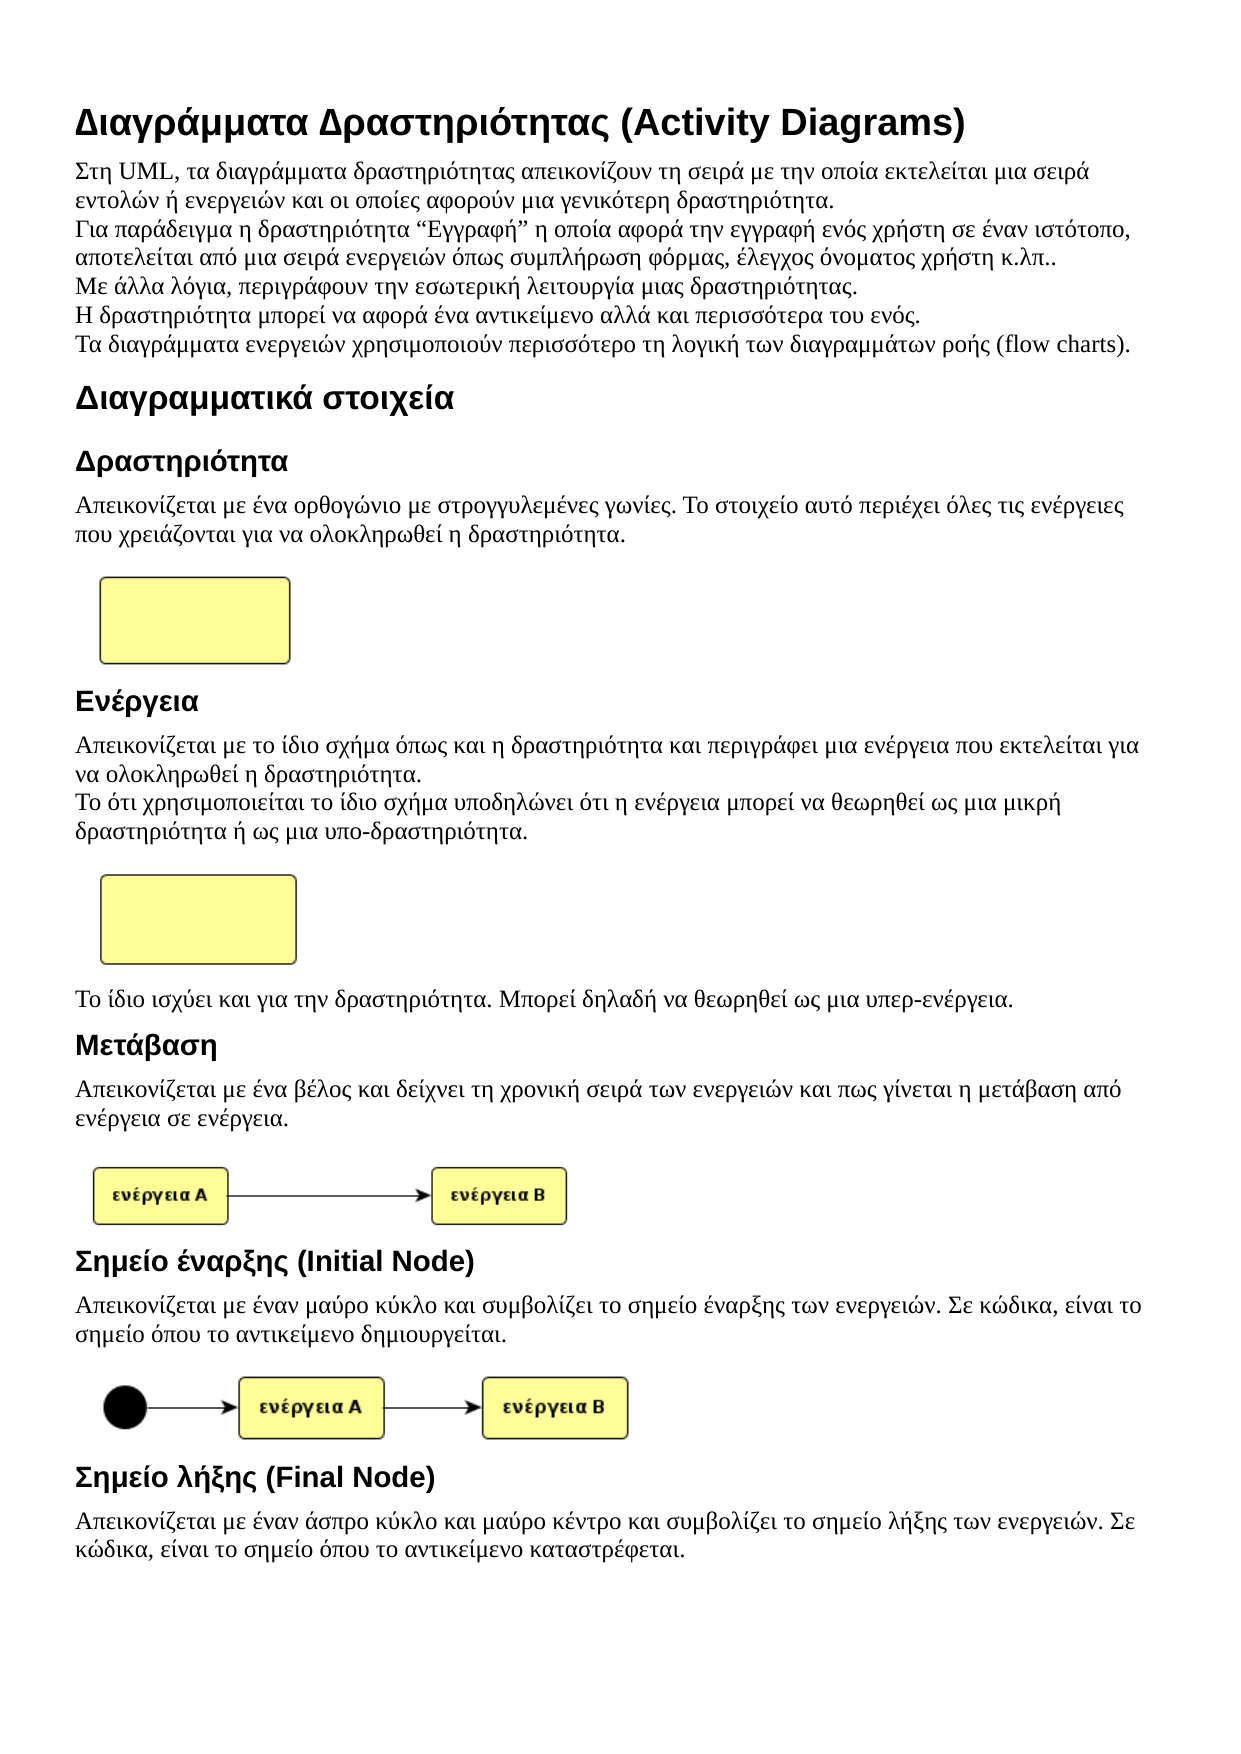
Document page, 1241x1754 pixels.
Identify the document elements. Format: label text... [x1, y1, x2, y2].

text Το ίδιο ισχύει και για την δραστηριότητα. Μπορεί δηλαδή να θεωρηθεί ως μια υπερ-ενέργεια. [75, 845, 1165, 1013]
text Τα διαγράμματα ενεργειών χρησιμοποιούν περισσότερο τη λογική των διαγραμμάτων ροής (flow charts). [75, 329, 1165, 357]
text Απεικονίζεται με έναν άσπρο κύκλο και μαύρο κέντρο και συμβολίζει το σημείο λήξης των ενεργειών. Σε κώδικα, είναι το σημείο όπου το αντικείμενο καταστρέφεται. [75, 1506, 1165, 1563]
subtitle ∆ιαγράμματα ∆ραστηριότητας (Activity Diagrams) [75, 100, 1165, 144]
text Στη UML, τα διαγράμματα δραστηριότητας απεικονίζουν τη σειρά με την οποία εκτελείται μια σειρά εντολών ή ενεργειών και οι οποίες αφορούν μια γενικότερη δραστηριότητα. [75, 156, 1165, 214]
text Απεικονίζεται με το ίδιο σχήμα όπως και η δραστηριότητα και περιγράφει μια ενέργεια που εκτελείται για να ολοκληρωθεί η δραστηριότητα. [75, 730, 1165, 787]
picture [79, 556, 310, 684]
text Η δραστηριότητα μπορεί να αφορά ένα αντικείμενο αλλά και περισσότερα του ενός. [75, 300, 1165, 329]
subtitle Μετάβαση [75, 1028, 1165, 1062]
picture [82, 1355, 648, 1460]
subtitle Δραστηριότητα [75, 444, 1165, 478]
picture [79, 853, 317, 985]
text Απεικονίζεται με ένα βέλος και δείχνει τη χρονική σειρά των ενεργειών και πως γίνεται η μετάβαση από ενέργεια σε ενέργεια. [75, 1074, 1165, 1132]
text Με άλλα λόγια, περιγράφουν την εσωτερική λειτουργία μιας δραστηριότητας. [75, 271, 1165, 300]
subtitle Σημείο έναρξης (Initial Node) [75, 1146, 1165, 1277]
text Απεικονίζεται με έναν μαύρο κύκλο και συμβολίζει το σημείο έναρξης των ενεργειών. Σε κώδικα, είναι το σημείο όπου το αντικείμενο δημιουργείται. [75, 1290, 1165, 1347]
text Απεικονίζεται με ένα ορθογώνιο με στρογγυλεμένες γωνίες. Το στοιχείο αυτό περιέχει όλες τις ενέργειες που χρειάζονται για να ολοκληρωθεί η δραστηριότητα. [75, 490, 1165, 548]
text Το ότι χρησιμοποιείται το ίδιο σχήμα υποδηλώνει ότι η ενέργεια μπορεί να θεωρηθεί ως μια μικρή δραστηριότητα ή ως μια υπο-δραστηριότητα. [75, 787, 1165, 845]
subtitle Ενέργεια [75, 562, 1165, 717]
text Για παράδειγμα η δραστηριότητα “Εγγραφή” η οποία αφορά την εγγραφή ενός χρήστη σε έναν ιστότοπο, αποτελείται από μια σειρά ενεργειών όπως συμπλήρωση φόρμας, έλεγχος όνοματος χρήστη κ.λπ.. [75, 214, 1165, 271]
subtitle Σημείο λήξης (Final Node) [75, 1362, 1165, 1493]
subtitle Διαγραμματικά στοιχεία [75, 378, 1165, 417]
picture [73, 1147, 586, 1244]
